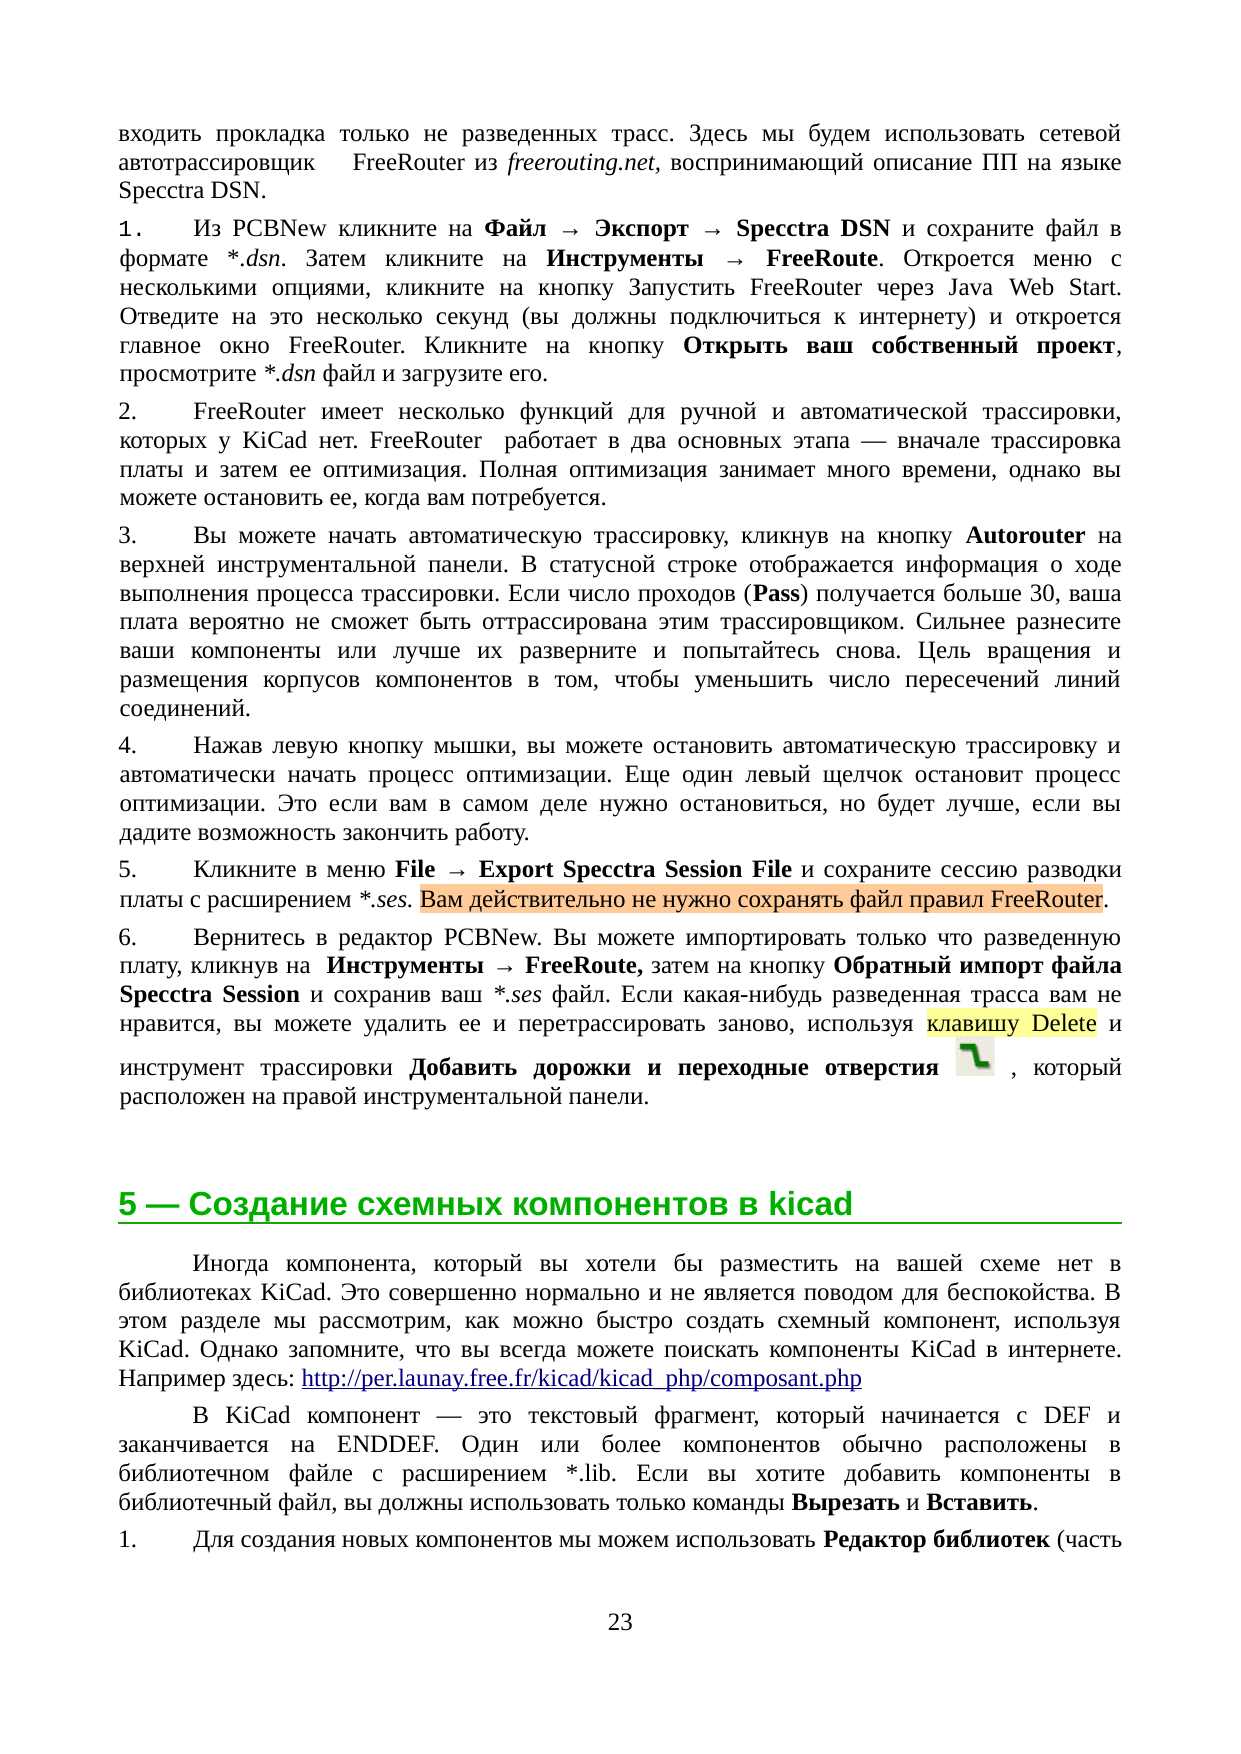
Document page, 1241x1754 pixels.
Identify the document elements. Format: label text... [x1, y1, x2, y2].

list FreeRouter имеет несколько функций для ручной и автоматической трассировки, которых у KiCad нет. FreeRouter работает в два основных этапа — вначале трассировка платы и затем ее оптимизация. Полная оптимизация занимает много времени, однако вы можете остановить ее, когда вам потребуется. [118, 396, 1122, 511]
list Из PCBNew кликните на Файл → Экспорт → Specctra DSN и сохраните файл в формате *.dsn. Затем кликните на Инструменты → FreeRoute. Откроется меню с несколькими опциями, кликните на кнопку Запустить FreeRouter через Java Web Start. Отведите на это несколько секунд (вы должны подключиться к интернету) и откроется главное окно FreeRouter. Кликните на кнопку Открыть ваш собственный проект, просмотрите *.dsn файл и загрузите его. [118, 213, 1122, 387]
list Нажав левую кнопку мышки, вы можете остановить автоматическую трассировку и автоматически начать процесс оптимизации. Еще один левый щелчок остановит процесс оптимизации. Это если вам в самом деле нужно остановиться, но будет лучше, если вы дадите возможность закончить работу. [118, 730, 1122, 845]
list Вы можете начать автоматическую трассировку, кликнув на кнопку Autorouter на верхней инструментальной панели. В статусной строке отображается информация о ходе выполнения процесса трассировки. Если число проходов (Pass) получается больше 30, ваша плата вероятно не сможет быть оттрассирована этим трассировщиком. Сильнее разнесите ваши компоненты или лучше их разверните и попытайтесь снова. Цель вращения и размещения корпусов компонентов в том, чтобы уменьшить число пересечений линий соединений. [118, 520, 1122, 721]
text входить прокладка только не разведенных трасс. Здесь мы будем использовать сетевой автотрассировщик FreeRouter из freerouting.net, воспринимающий описание ПП на языке Specctra DSN. [118, 118, 1122, 204]
list Кликните в меню File → Export Specctra Session File и сохраните сессию разводки платы с расширением *.ses. Вам действительно не нужно сохранять файл правил FreeRouter. [118, 854, 1122, 913]
text Иногда компонента, который вы хотели бы разместить на вашей схеме нет в библиотеках KiCad. Это совершенно нормально и не является поводом для беспокойства. В этом разделе мы рассмотрим, как можно быстро создать схемный компонент, используя KiCad. Однако запомните, что вы всегда можете поискать компоненты KiCad в интернете. Например здесь: http://per.launay.free.fr/kicad/kicad_php/composant.php [118, 1248, 1122, 1392]
text В KiCad компонент — это текстовый фрагмент, который начинается с DEF и заканчивается на ENDDEF. Один или более компонентов обычно расположены в библиотечном файле с расширением *.lib. Если вы хотите добавить компоненты в библиотечный файл, вы должны использовать только команды Вырезать и Вставить. [118, 1401, 1122, 1516]
list Вернитесь в редактор PCBNew. Вы можете импортировать только что разведенную плату, кликнув на Инструменты → FreeRoute, затем на кнопку Обратный импорт файла Specctra Session и сохранив ваш *.ses файл. Если какая-нибудь разведенная трасса вам не нравится, вы можете удалить ее и перетрассировать заново, используя клавишу Delete и инструмент трассировки Добавить дорожки и переходные отверстия , который расположен на правой инструментальной панели. [118, 922, 1122, 1110]
list Для создания новых компонентов мы можем использовать Редактор библиотек (часть [118, 1524, 1122, 1553]
subtitle 5 — Создание схемных компонентов в kicad [118, 1184, 1122, 1222]
picture [955, 1036, 995, 1076]
